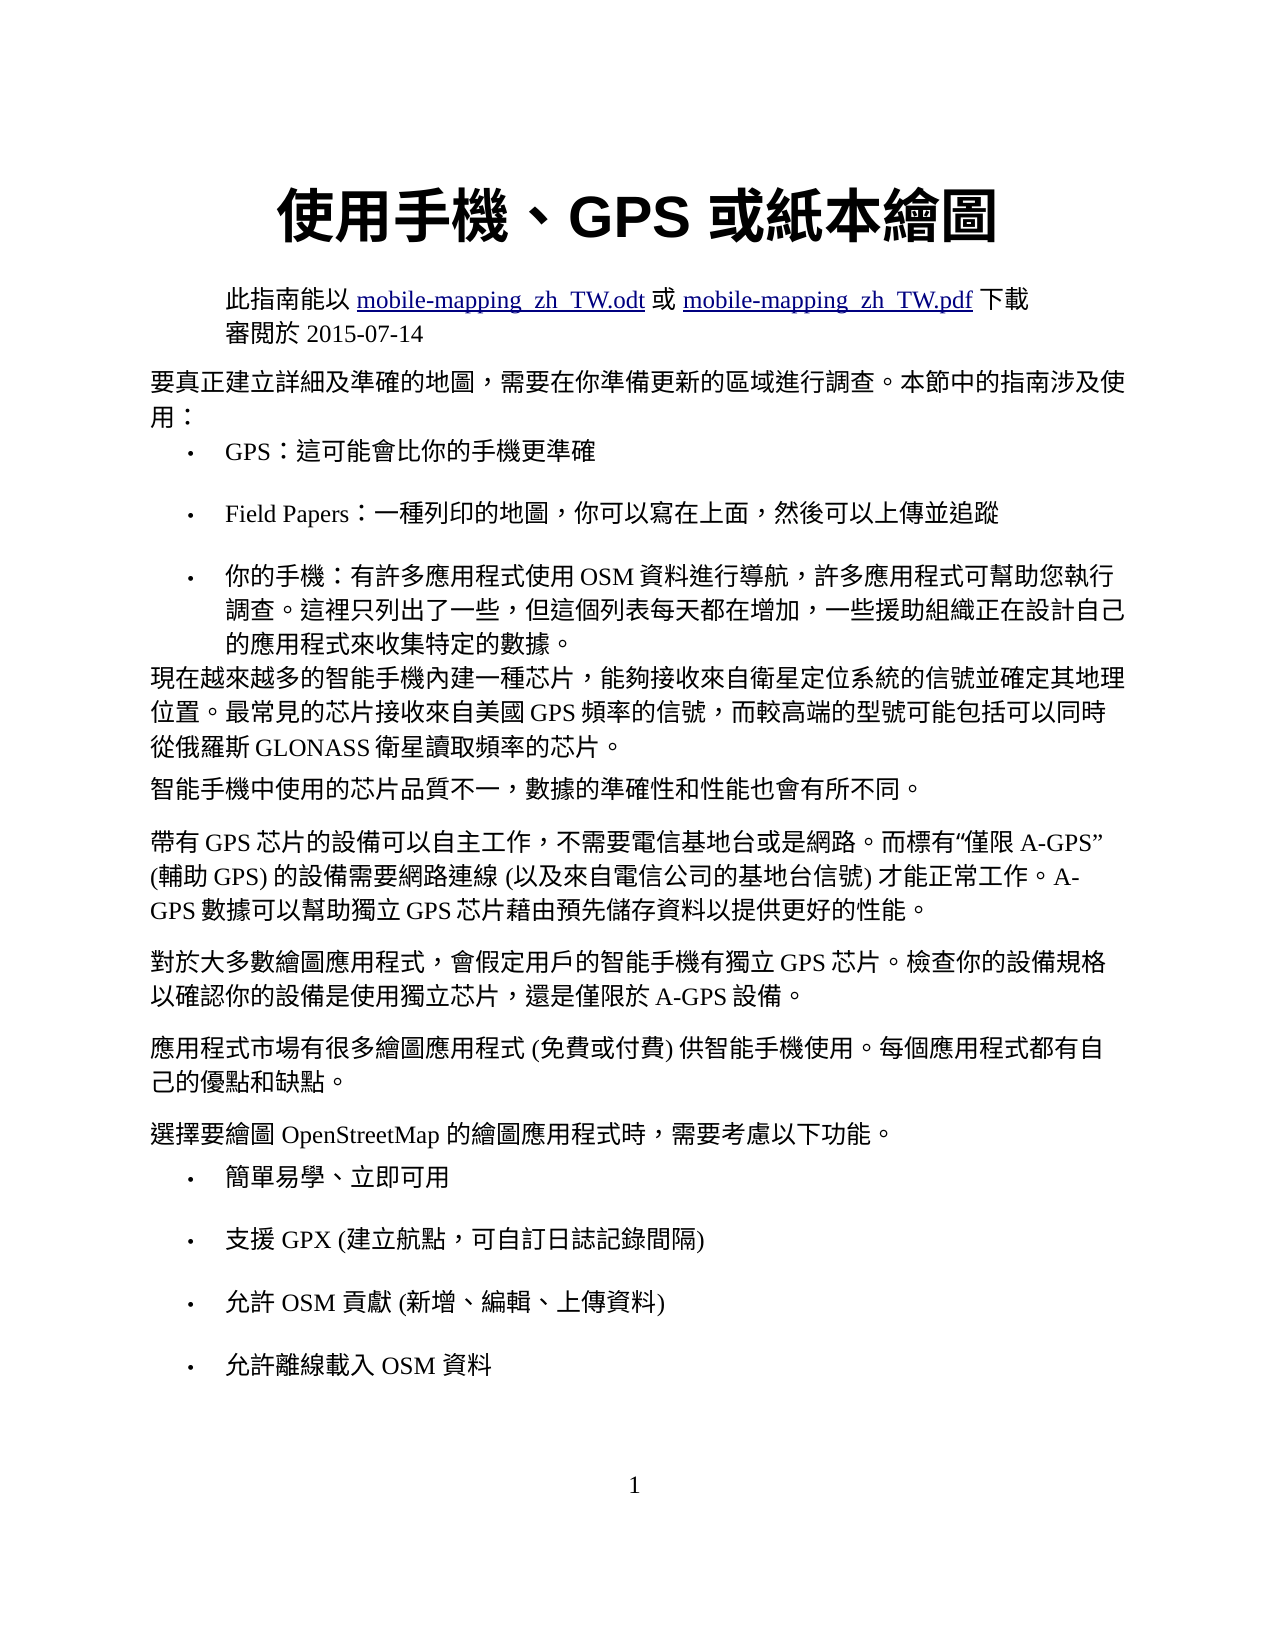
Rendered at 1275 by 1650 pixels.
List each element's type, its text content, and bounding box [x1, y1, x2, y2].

text 現在越來越多的智能手機內建一種芯片，能夠接收來自衛星定位系統的信號並確定其地理位置。最常見的芯片接收來自美國GPS頻率的信號，而較高端的型號可能包括可以同時從俄羅斯GLONASS衛星讀取頻率的芯片。 [150, 661, 1125, 763]
title 使用手機、GPS 或紙本繪圖 [150, 175, 1125, 254]
text 帶有GPS芯片的設備可以自主工作，不需要電信基地台或是網路。而標有“僅限A-GPS” (輔助GPS) 的設備需要網路連線 (以及來自電信公司的基地台信號) 才能正常工作。A-GPS數據可以幫助獨立GPS芯片藉由預先儲存資料以提供更好的性能。 [150, 824, 1125, 926]
text 應用程式市場有很多繪圖應用程式 (免費或付費) 供智能手機使用。每個應用程式都有自己的優點和缺點。 [150, 1030, 1125, 1098]
list 簡單易學、立即可用 [187, 1159, 1125, 1222]
list 支援 GPX (建立航點，可自訂日誌記錄間隔) [187, 1222, 1125, 1285]
list 你的手機：有許多應用程式使用OSM資料進行導航，許多應用程式可幫助您執行調查。這裡只列出了一些，但這個列表每天都在增加，一些援助組織正在設計自己的應用程式來收集特定的數據。 [187, 559, 1125, 661]
list GPS：這可能會比你的手機更準確 [187, 433, 1125, 496]
list 允許離線載入 OSM 資料 [187, 1348, 1125, 1411]
text 此指南能以 mobile-mapping_zh_TW.odt 或 mobile-mapping_zh_TW.pdf 下載 審閲於 2015-07-14 [225, 282, 1125, 350]
text 對於大多數繪圖應用程式，會假定用戶的智能手機有獨立GPS芯片。檢查你的設備規格以確認你的設備是使用獨立芯片，還是僅限於A-GPS設備。 [150, 944, 1125, 1012]
text 要真正建立詳細及準確的地圖，需要在你準備更新的區域進行調查。本節中的指南涉及使用： [150, 365, 1125, 433]
list Field Papers：一種列印的地圖，你可以寫在上面，然後可以上傳並追蹤 [187, 496, 1125, 559]
list 允許 OSM 貢獻 (新增、編輯、上傳資料) [187, 1285, 1125, 1348]
text 選擇要繪圖 OpenStreetMap 的繪圖應用程式時，需要考慮以下功能。 [150, 1116, 1125, 1150]
text 智能手機中使用的芯片品質不一，數據的準確性和性能也會有所不同。 [150, 772, 1125, 806]
